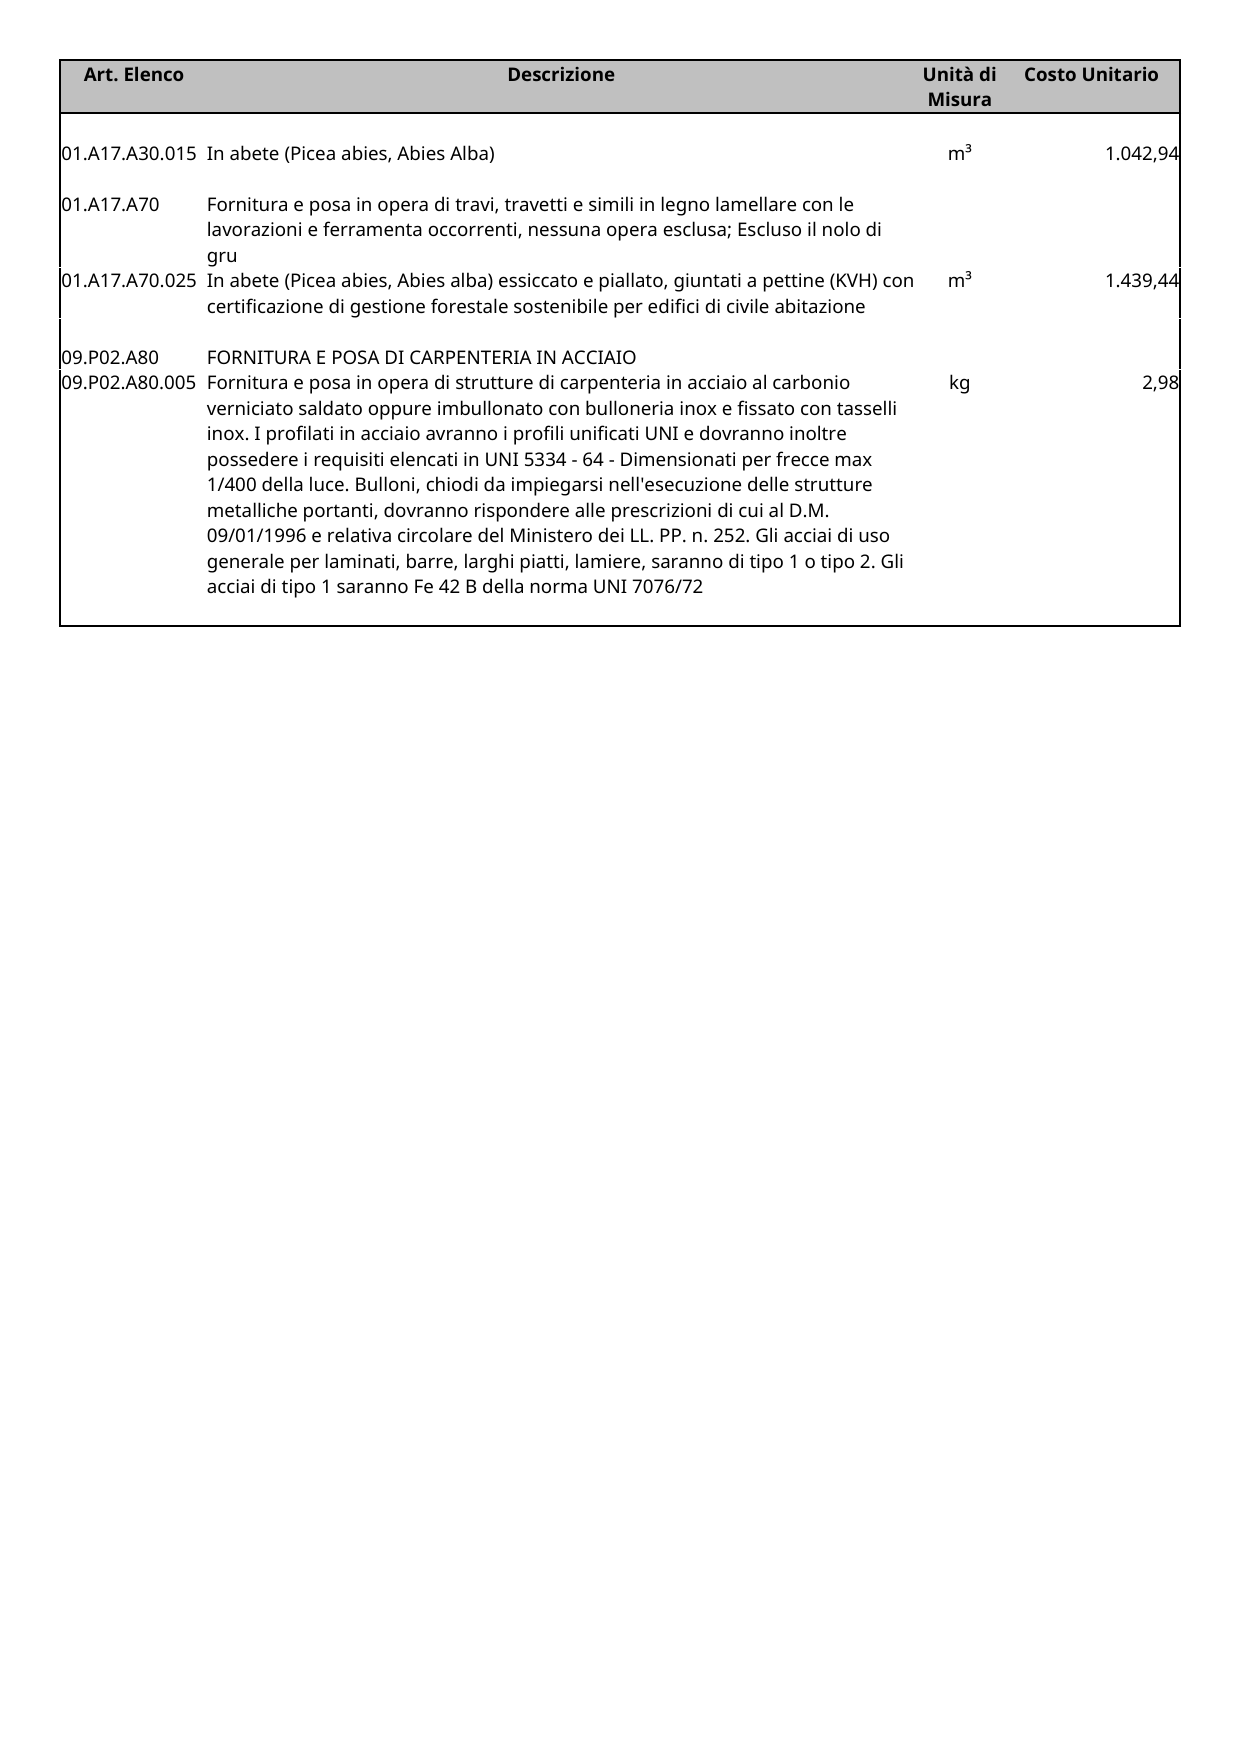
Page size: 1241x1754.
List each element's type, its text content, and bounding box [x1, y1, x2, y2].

table_header Art. Elenco [61, 61, 207, 112]
table_header Unità di Misura [915, 61, 1004, 112]
table_cell [61, 165, 207, 191]
table_cell FORNITURA E POSA DI CARPENTERIA IN ACCIAIO [207, 344, 915, 369]
table_cell In abete (Picea abies, Abies Alba) [207, 140, 915, 165]
table_cell [1004, 319, 1179, 344]
table_cell [207, 599, 915, 625]
table_cell kg [915, 370, 1004, 599]
table_cell [915, 165, 1004, 191]
table_cell [915, 114, 1004, 140]
table_cell [915, 319, 1004, 344]
table_cell 1.042,94 [1004, 140, 1179, 165]
table_cell Fornitura e posa in opera di strutture di carpenteria in acciaio al carbonio verniciato saldato oppure imbullonato con bulloneria inox e fissato con tasselli inox. I profilati in acciaio avranno i profili unificati UNI e dovranno inoltre possedere i requisiti elencati in UNI 5334 - 64 - Dimensionati per frecce max 1/400 della luce. Bulloni, chiodi da impiegarsi nell'esecuzione delle strutture metalliche portanti, dovranno rispondere alle prescrizioni di cui al D.M. 09/01/1996 e relativa circolare del Ministero dei LL. PP. n. 252. Gli acciai di uso generale per laminati, barre, larghi piatti, lamiere, saranno di tipo 1 o tipo 2. Gli acciai di tipo 1 saranno Fe 42 B della norma UNI 7076/72 [207, 370, 915, 599]
table_cell Fornitura e posa in opera di travi, travetti e simili in legno lamellare con le lavorazioni e ferramenta occorrenti, nessuna opera esclusa; Escluso il nolo di gru [207, 191, 915, 267]
table_cell 01.A17.A70 [61, 191, 207, 267]
table_cell [1004, 191, 1179, 267]
table_cell [207, 114, 915, 140]
table_cell [61, 599, 207, 625]
table_cell 1.439,44 [1004, 268, 1179, 318]
table_cell [207, 319, 915, 344]
table_header Descrizione [207, 61, 915, 112]
table_cell m³ [915, 140, 1004, 165]
table_cell [1004, 344, 1179, 369]
table_header Costo Unitario [1004, 61, 1179, 112]
table_cell 09.P02.A80.005 [61, 370, 207, 599]
table_cell m³ [915, 268, 1004, 318]
table_cell In abete (Picea abies, Abies alba) essiccato e piallato, giuntati a pettine (KVH) con certificazione di gestione forestale sostenibile per edifici di civile abitazione [207, 268, 915, 318]
table_cell [61, 319, 207, 344]
table_cell 09.P02.A80 [61, 344, 207, 369]
table_cell 01.A17.A30.015 [61, 140, 207, 165]
table_cell 01.A17.A70.025 [61, 268, 207, 318]
table_cell [1004, 165, 1179, 191]
table_cell [207, 165, 915, 191]
table_cell [915, 191, 1004, 267]
table_cell [915, 344, 1004, 369]
table_cell [915, 599, 1004, 625]
table_cell [1004, 114, 1179, 140]
table_cell [1004, 599, 1179, 625]
table_cell [61, 114, 207, 140]
table_cell 2,98 [1004, 370, 1179, 599]
